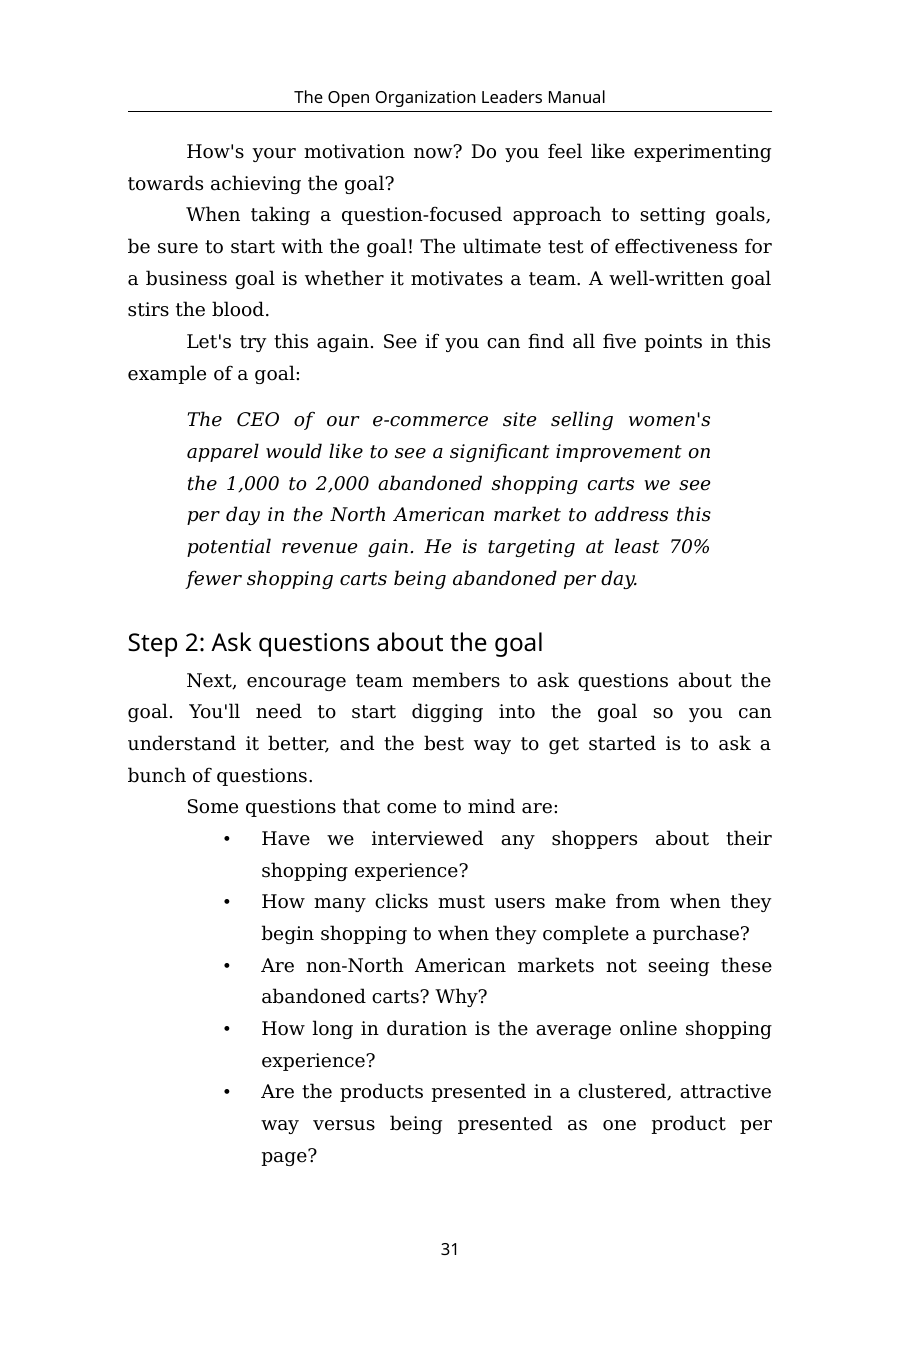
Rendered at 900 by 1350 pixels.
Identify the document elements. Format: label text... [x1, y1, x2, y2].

list Have we interviewed any shoppers about their shopping experience? [223, 828, 772, 881]
list How many clicks must users make from when they begin shopping to when they complete a purchase? [223, 891, 772, 945]
text Some questions that come to mind are: [127, 796, 772, 818]
subtitle Step 2: Ask questions about the goal [127, 629, 772, 658]
text Let's try this again. See if you can find all five points in this example of a goal: [127, 331, 772, 384]
text When taking a question-focused approach to setting goals, be sure to start with the goal! The ultimate test of effectiveness for a business goal is whether it motivates a team. A well-written goal stirs the blood. [127, 204, 772, 321]
list Are non-North American markets not seeing these abandoned carts? Why? [223, 954, 772, 1008]
text Next, encourage team members to ask questions about the goal. You'll need to start digging into the goal so you can understand it better, and the best way to get started is to ask a bunch of questions. [127, 669, 772, 786]
text How's your motivation now? Do you feel like experimenting towards achieving the goal? [127, 141, 772, 194]
list Are the products presented in a clustered, attractive way versus being presented as one product per page? [223, 1081, 772, 1166]
text The CEO of our e-commerce site selling women's apparel would like to see a significant improvement on the 1,000 to 2,000 abandoned shopping carts we see per day in the North American market to address this potential revenue gain. He is targeting at least 70% fewer shopping carts being abandoned per day. [187, 409, 713, 589]
list How long in duration is the average online shopping experience? [223, 1018, 772, 1071]
